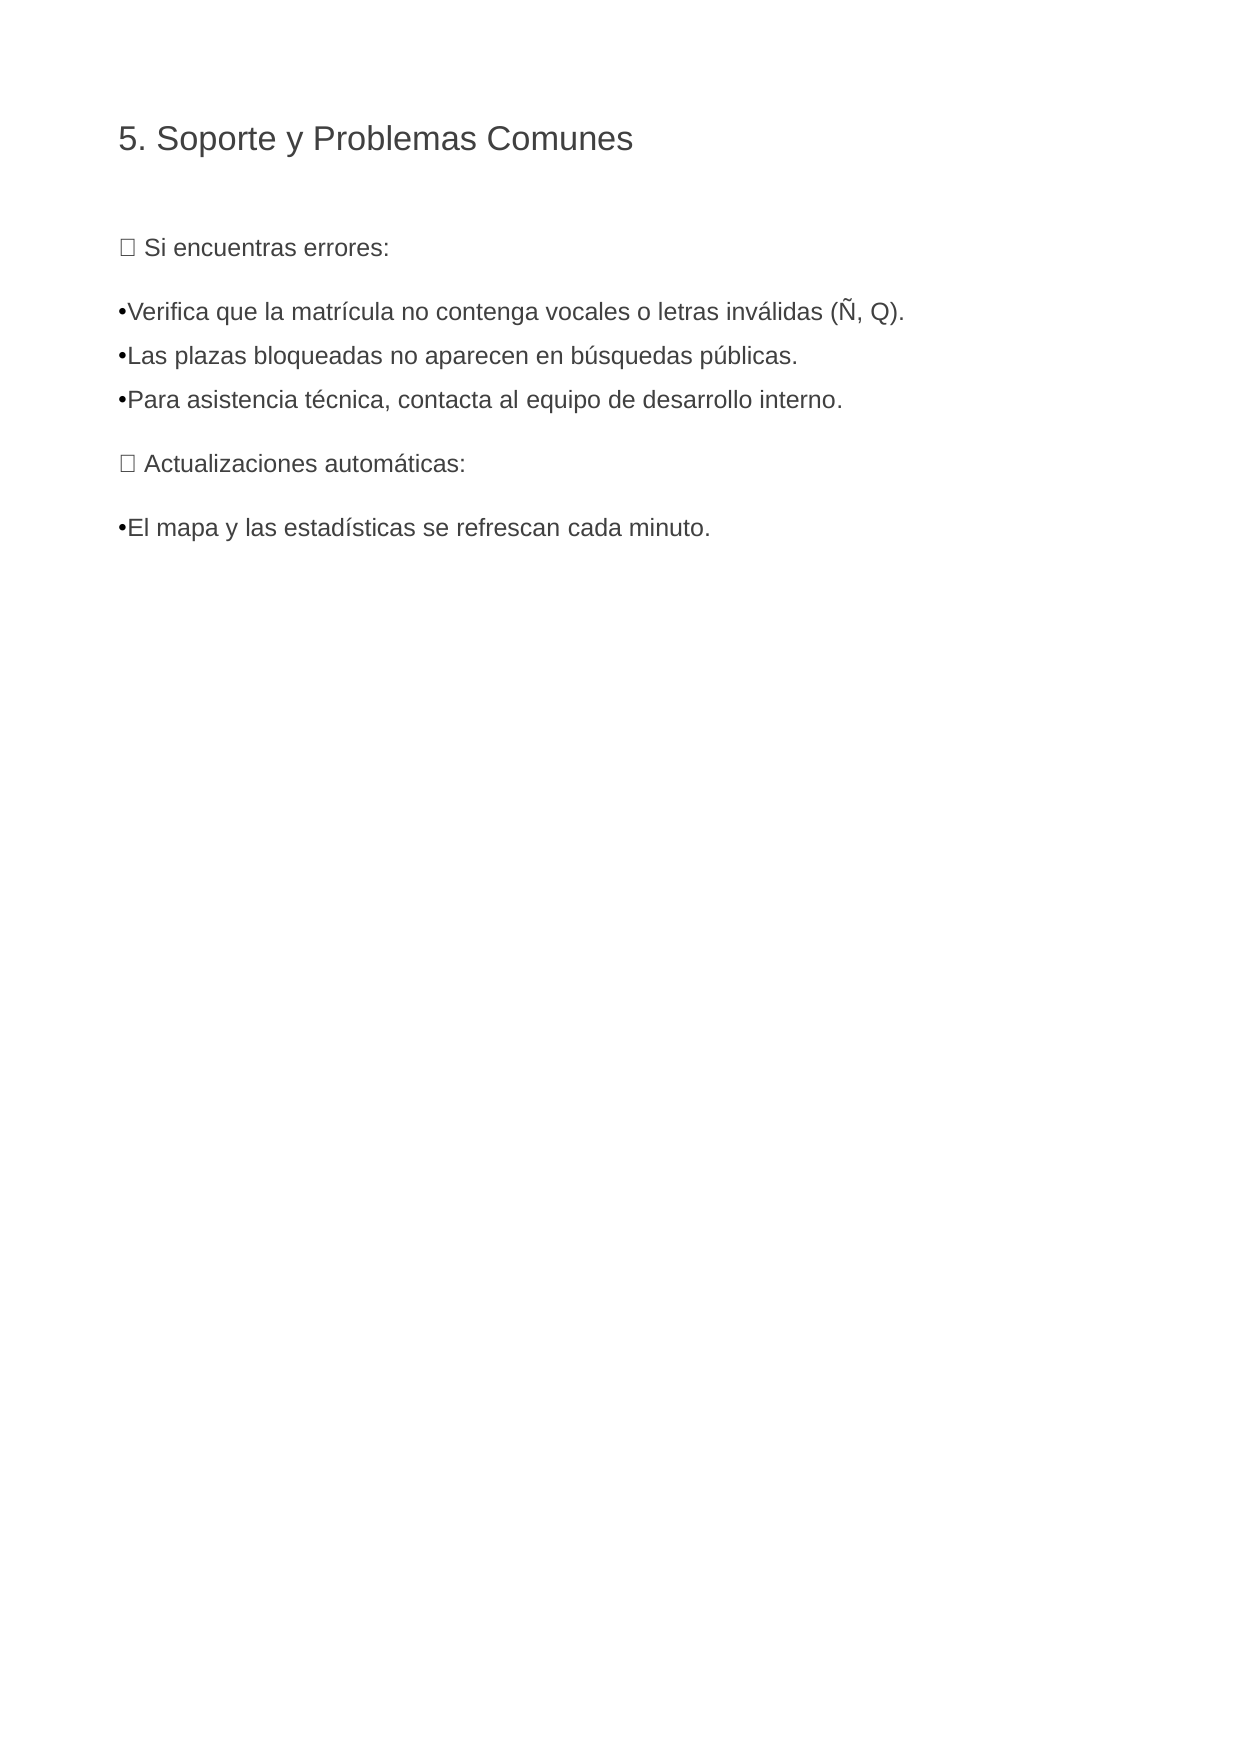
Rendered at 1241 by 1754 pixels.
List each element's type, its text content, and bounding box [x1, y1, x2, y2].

text 🔧 Si encuentras errores: [118, 218, 1122, 262]
list Verifica que la matrícula no contenga vocales o letras inválidas (Ñ, Q). [118, 282, 1122, 326]
list Para asistencia técnica, contacta al equipo de desarrollo interno. [118, 370, 1122, 413]
subtitle 5. Soporte y Problemas Comunes [118, 118, 1122, 158]
list Las plazas bloqueadas no aparecen en búsquedas públicas. [118, 326, 1122, 370]
list El mapa y las estadísticas se refrescan cada minuto. [118, 498, 1122, 542]
text 📅 Actualizaciones automáticas: [118, 434, 1122, 477]
